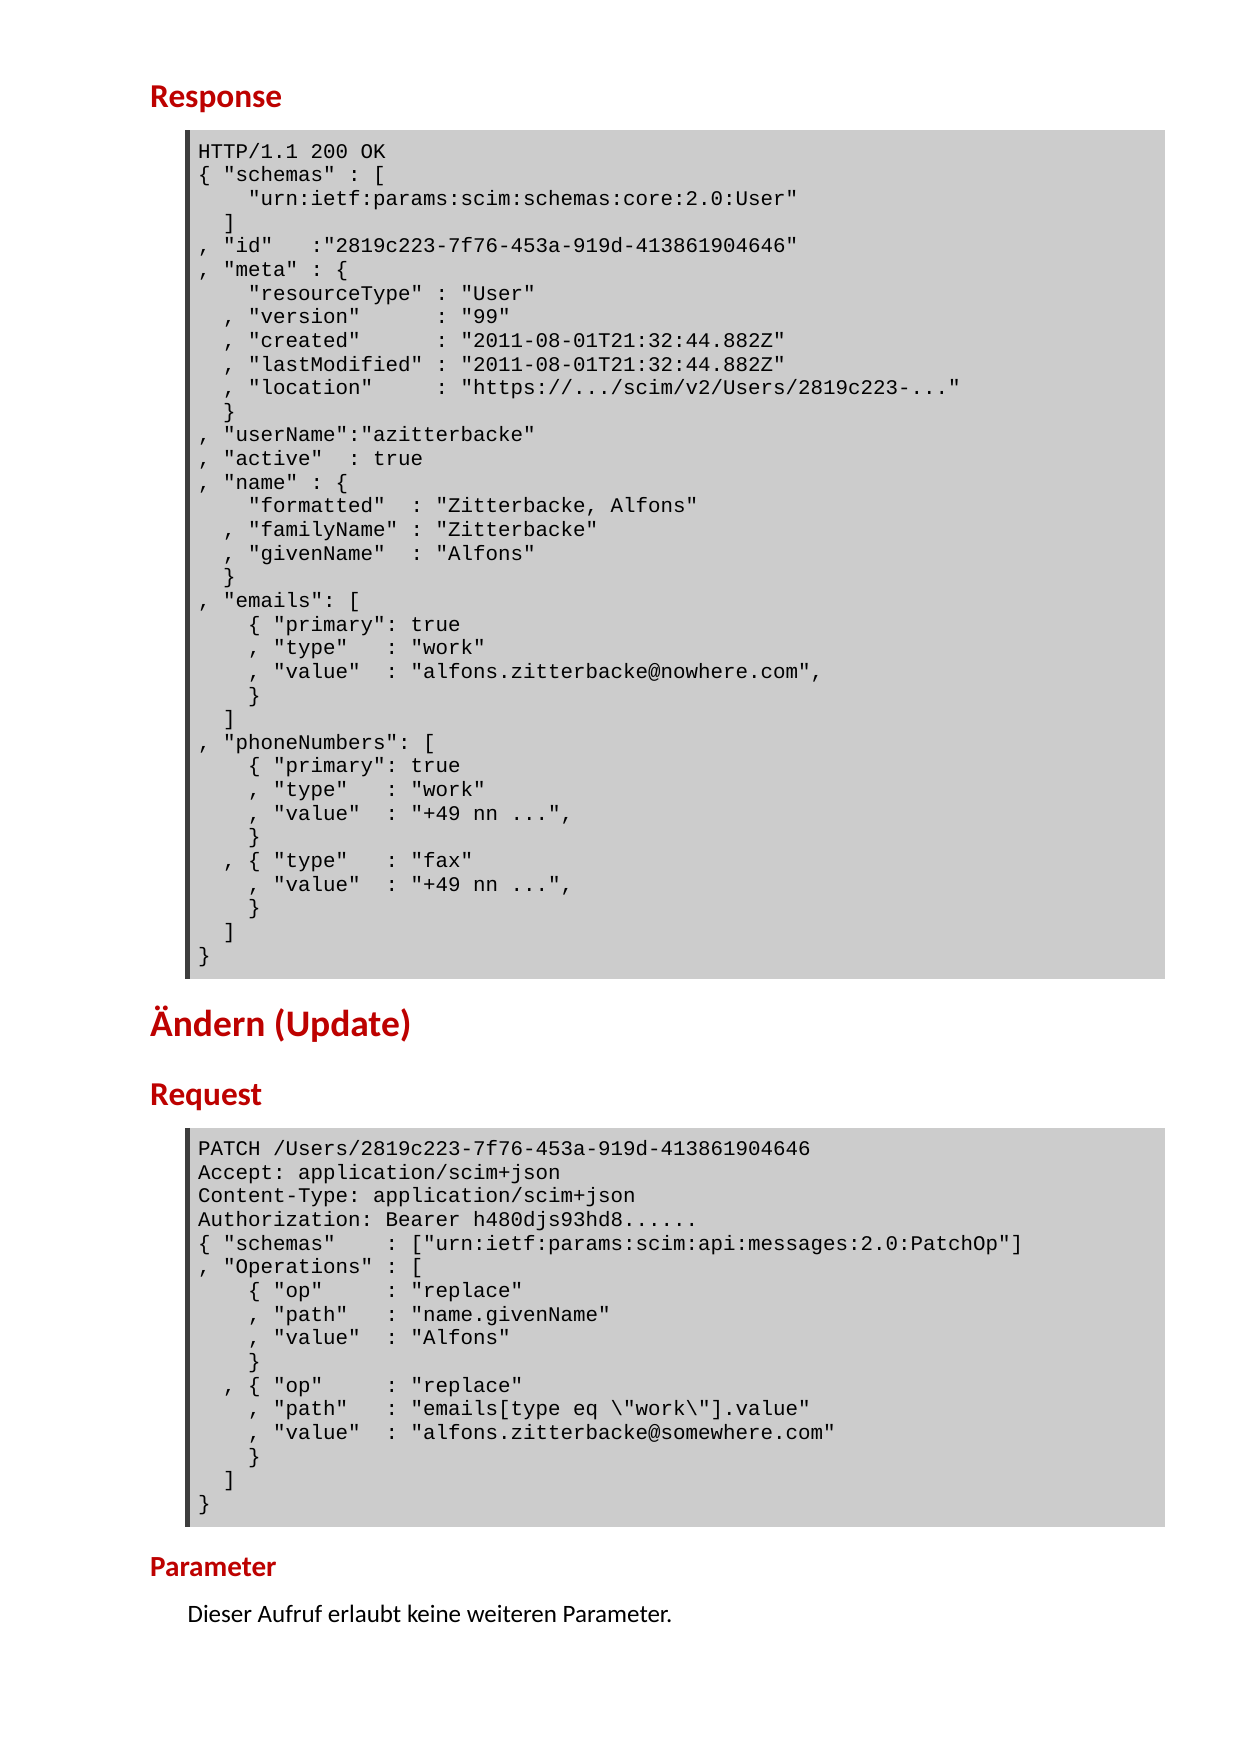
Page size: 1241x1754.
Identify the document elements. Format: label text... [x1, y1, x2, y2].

table_header PATCH /Users/2819c223-7f76-453a-919d-413861904646 Accept: application/scim+json Content-Type: application/scim+json Authorization: Bearer h480djs93hd8...... { "schemas" : ["urn:ietf:params:scim:api:messages:2.0:PatchOp"] , "Operations" : [ { "op" : "replace" , "path" : "name.givenName" , "value" : "Alfons" } , { "op" : "replace" , "path" : "emails[type eq \"work\"].value" , "value" : "alfons.zitterbacke@somewhere.com" } ] } [190, 1128, 1165, 1527]
table_header HTTP/1.1 200 OK { "schemas" : [ "urn:ietf:params:scim:schemas:core:2.0:User" ] , "id" :"2819c223-7f76-453a-919d-413861904646" , "meta" : { "resourceType" : "User" , "version" : "99" , "created" : "2011-08-01T21:32:44.882Z" , "lastModified" : "2011-08-01T21:32:44.882Z" , "location" : "https://.../scim/v2/Users/2819c223-..." } , "userName":"azitterbacke" , "active" : true , "name" : { "formatted" : "Zitterbacke, Alfons" , "familyName" : "Zitterbacke" , "givenName" : "Alfons" } , "emails": [ { "primary": true , "type" : "work" , "value" : "alfons.zitterbacke@nowhere.com", } ] , "phoneNumbers": [ { "primary": true , "type" : "work" , "value" : "+49 nn ...", } , { "type" : "fax" , "value" : "+49 nn ...", } ] } [190, 130, 1165, 979]
subtitle Parameter [150, 1548, 1165, 1583]
subtitle Request [150, 1072, 1165, 1113]
text Dieser Aufruf erlaubt keine weiteren Parameter. [187, 1598, 1165, 1628]
subtitle Ändern (Update) [150, 999, 1165, 1045]
subtitle Response [150, 75, 1165, 116]
